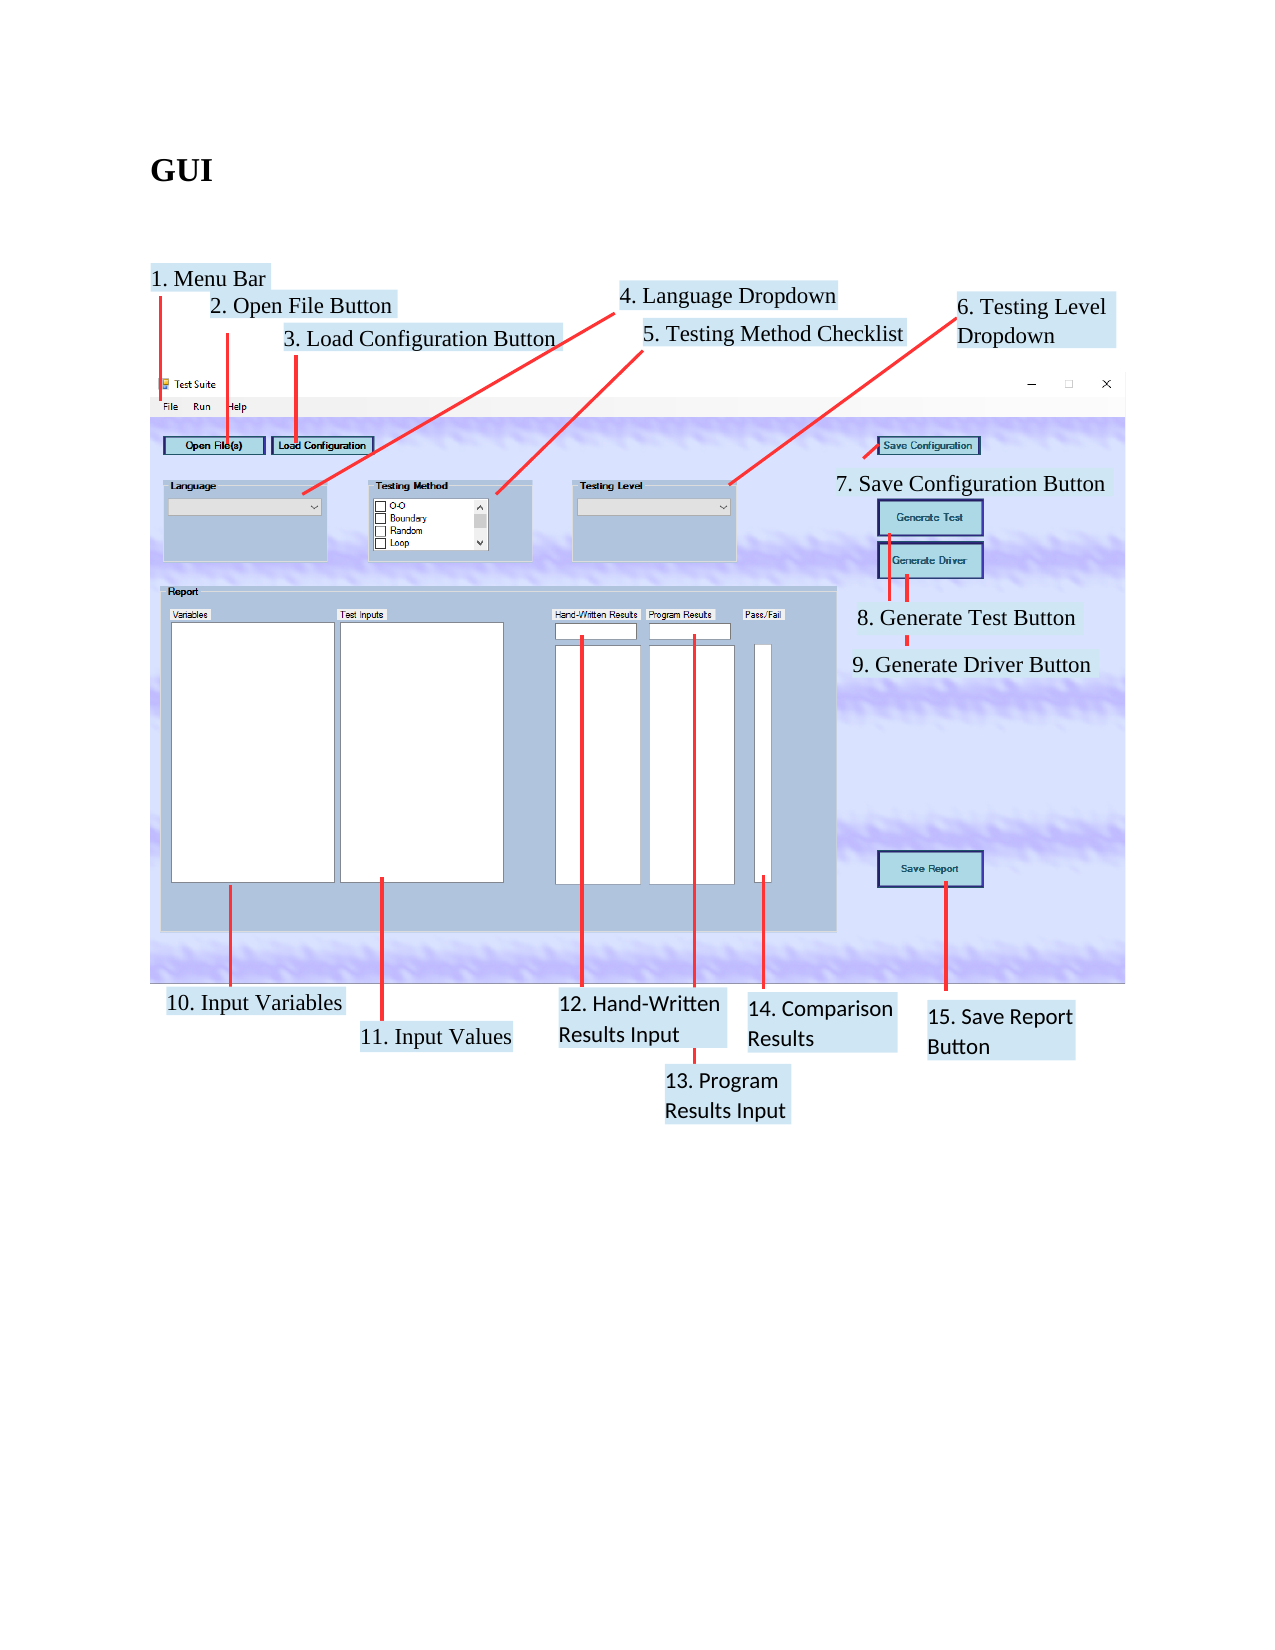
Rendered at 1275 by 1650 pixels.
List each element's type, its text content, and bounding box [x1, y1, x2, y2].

picture [150, 372, 1125, 984]
text GUI [150, 150, 1125, 188]
